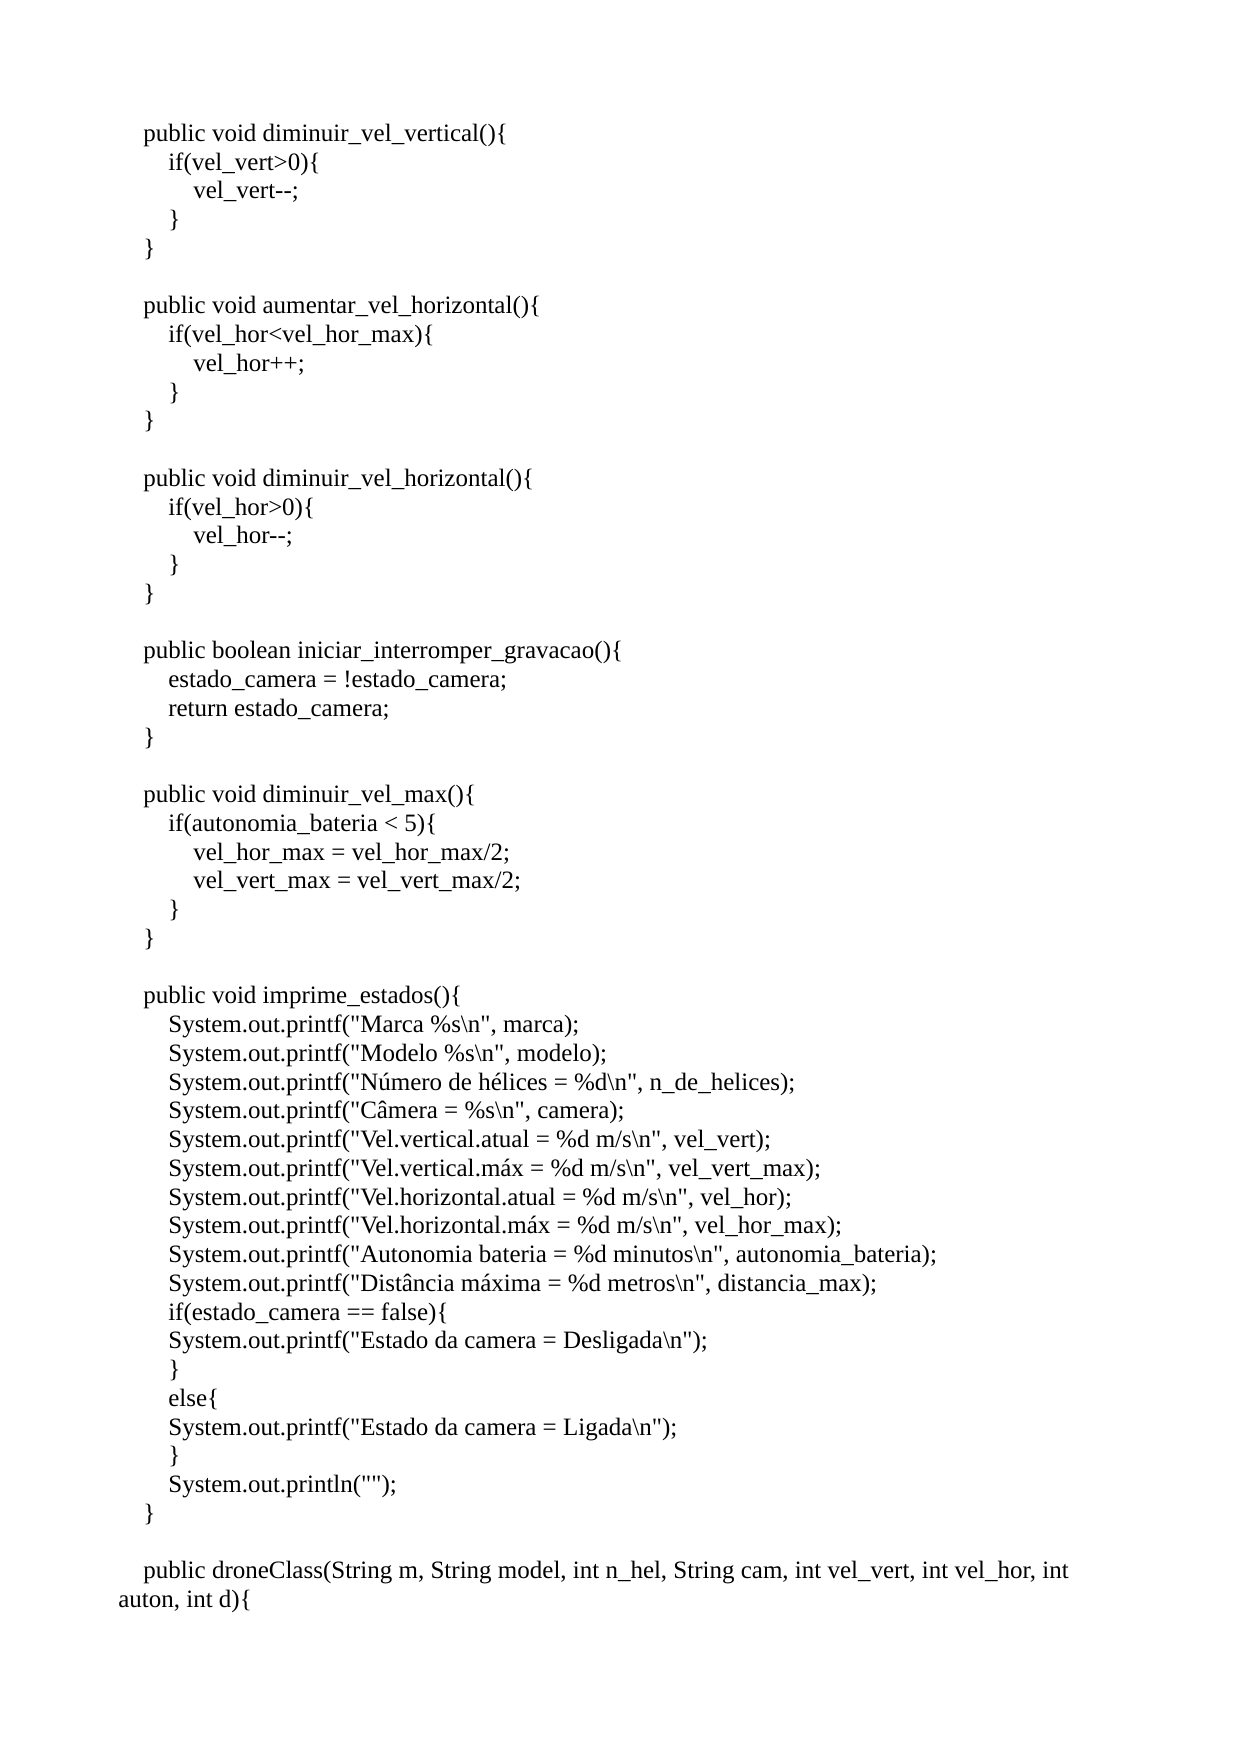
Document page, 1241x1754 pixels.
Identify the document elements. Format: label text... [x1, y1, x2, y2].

text vel_vert--; [118, 176, 1122, 204]
text } [118, 204, 1122, 233]
text System.out.printf("Número de hélices = %d\n", n_de_helices); [118, 1067, 1122, 1096]
text } [118, 377, 1122, 406]
text } [118, 578, 1122, 607]
text vel_hor--; [118, 521, 1122, 549]
text public void diminuir_vel_vertical(){ [118, 118, 1122, 147]
text vel_vert_max = vel_vert_max/2; [118, 866, 1122, 894]
text if(vel_vert>0){ [118, 147, 1122, 176]
text public droneClass(String m, String model, int n_hel, String cam, int vel_vert, int vel_hor, int auton, int d){ [118, 1556, 1122, 1613]
text public void diminuir_vel_horizontal(){ [118, 463, 1122, 492]
text public void imprime_estados(){ [118, 981, 1122, 1009]
text } [118, 923, 1122, 952]
text System.out.printf("Vel.vertical.máx = %d m/s\n", vel_vert_max); [118, 1153, 1122, 1182]
text public void diminuir_vel_max(){ [118, 779, 1122, 808]
text System.out.printf("Estado da camera = Ligada\n"); [118, 1412, 1122, 1441]
text if(estado_camera == false){ [118, 1297, 1122, 1326]
text } [118, 549, 1122, 578]
text System.out.printf("Vel.horizontal.máx = %d m/s\n", vel_hor_max); [118, 1211, 1122, 1239]
text } [118, 1441, 1122, 1469]
text System.out.println(""); [118, 1469, 1122, 1498]
text public boolean iniciar_interromper_gravacao(){ [118, 636, 1122, 664]
text System.out.printf("Modelo %s\n", modelo); [118, 1038, 1122, 1067]
text } [118, 233, 1122, 262]
text if(autonomia_bateria < 5){ [118, 808, 1122, 837]
text System.out.printf("Vel.vertical.atual = %d m/s\n", vel_vert); [118, 1124, 1122, 1153]
text if(vel_hor>0){ [118, 492, 1122, 521]
text System.out.printf("Distância máxima = %d metros\n", distancia_max); [118, 1268, 1122, 1297]
text } [118, 722, 1122, 751]
text estado_camera = !estado_camera; [118, 664, 1122, 693]
text System.out.printf("Marca %s\n", marca); [118, 1009, 1122, 1038]
text System.out.printf("Estado da camera = Desligada\n"); [118, 1326, 1122, 1354]
text vel_hor_max = vel_hor_max/2; [118, 837, 1122, 866]
text } [118, 894, 1122, 923]
text } [118, 1354, 1122, 1383]
text return estado_camera; [118, 693, 1122, 722]
text System.out.printf("Autonomia bateria = %d minutos\n", autonomia_bateria); [118, 1239, 1122, 1268]
text if(vel_hor<vel_hor_max){ [118, 319, 1122, 348]
text vel_hor++; [118, 348, 1122, 377]
text else{ [118, 1383, 1122, 1412]
text System.out.printf("Câmera = %s\n", camera); [118, 1096, 1122, 1124]
text } [118, 406, 1122, 434]
text } [118, 1498, 1122, 1527]
text System.out.printf("Vel.horizontal.atual = %d m/s\n", vel_hor); [118, 1182, 1122, 1211]
text public void aumentar_vel_horizontal(){ [118, 291, 1122, 319]
